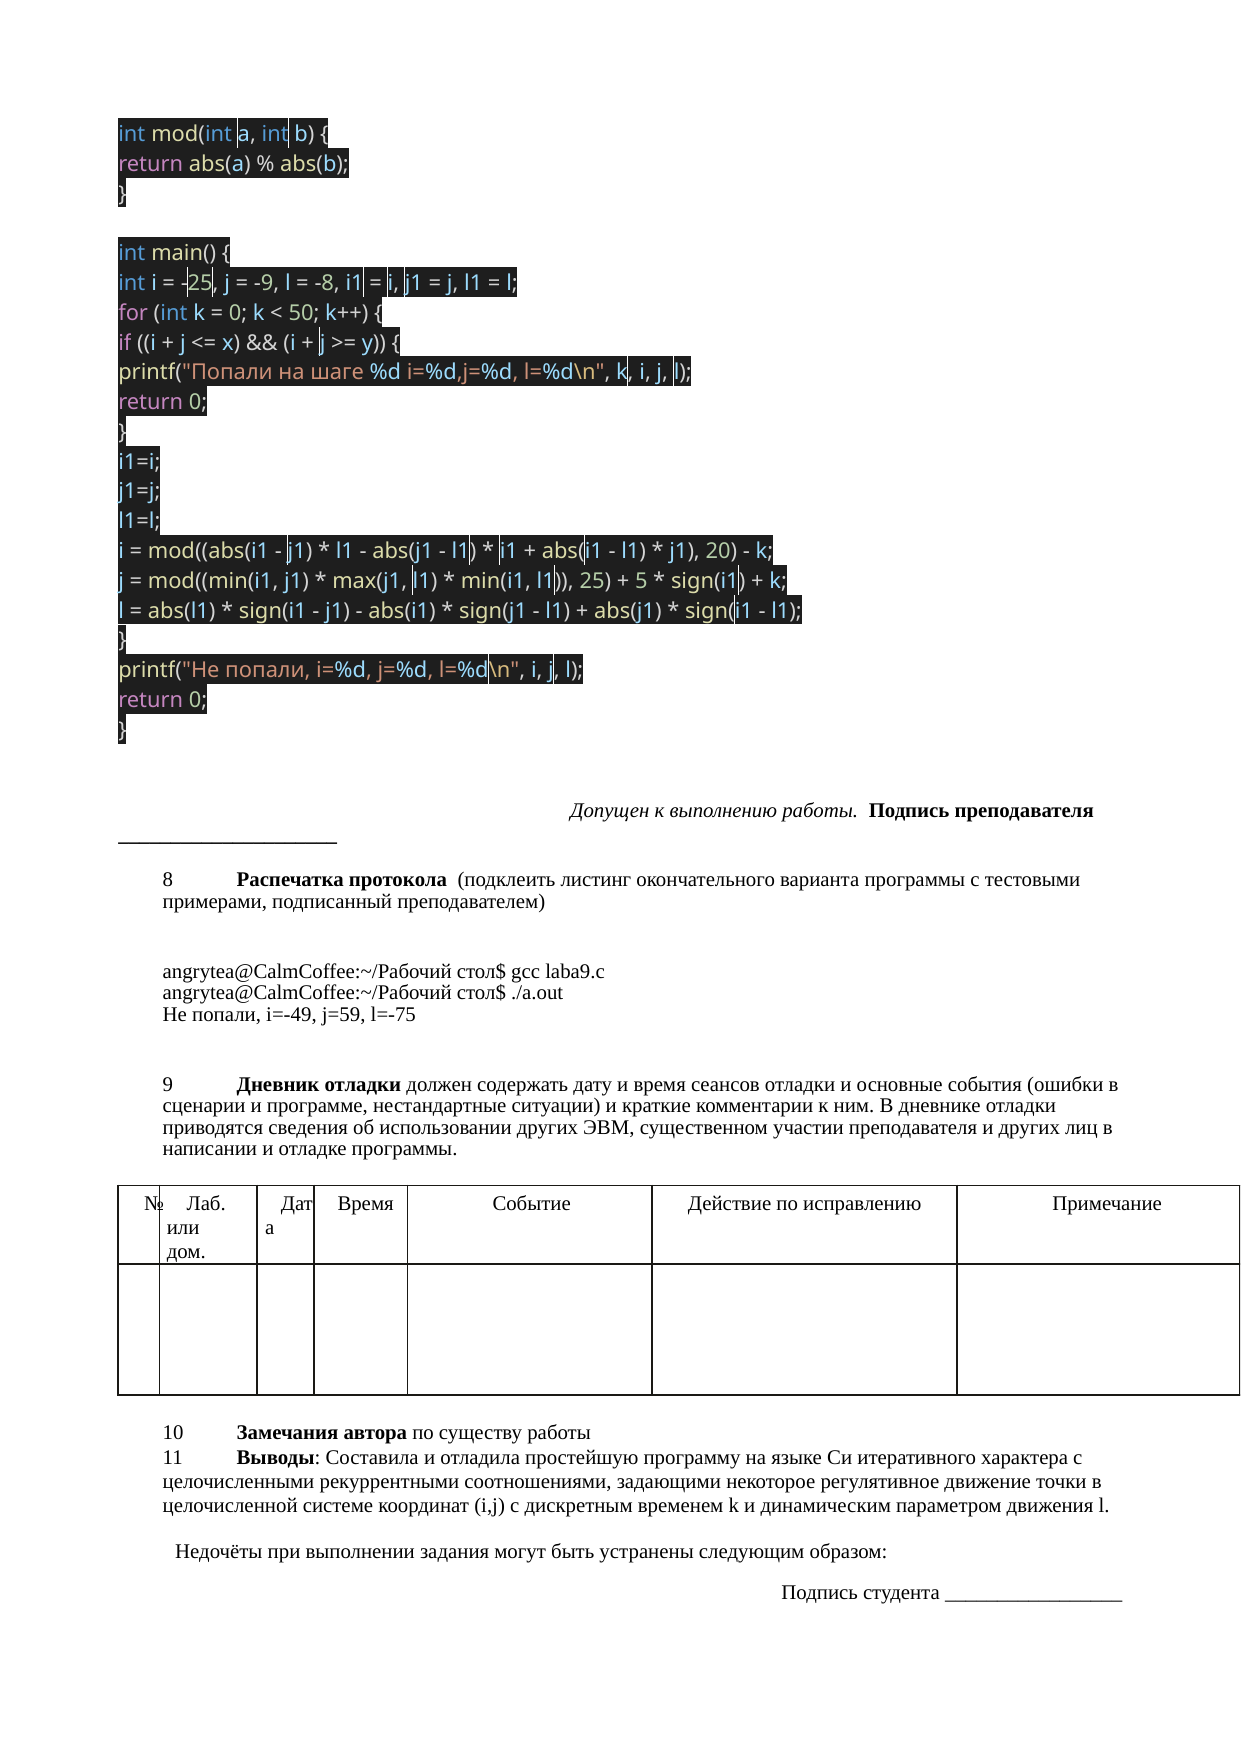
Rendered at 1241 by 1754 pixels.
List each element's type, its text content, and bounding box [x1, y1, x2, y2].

table_header Примечание [958, 1186, 1239, 1263]
text printf("Не попали, i=%d, j=%d, l=%d\n", i, j, l); [118, 654, 1122, 684]
table_cell [119, 1265, 159, 1394]
text } [118, 416, 1122, 446]
text return abs(a) % abs(b); [118, 148, 1122, 178]
table_header Действие по исправлению [653, 1186, 956, 1263]
text angrytea@CalmCoffee:~/Рабочий стол$ ./a.out [162, 983, 1122, 1004]
text return 0; [118, 386, 1122, 416]
table_header № [119, 1186, 159, 1263]
text if ((i + j <= x) && (i + j >= y)) { [118, 327, 1122, 356]
text Подпись студента _________________ [118, 1580, 1122, 1604]
table_cell [258, 1265, 313, 1394]
list Замечания автора по существу работы [162, 1420, 1122, 1444]
text int main() { [118, 237, 1122, 267]
text l1=l; [118, 505, 1122, 535]
table_cell [958, 1265, 1239, 1394]
text i = mod((abs(i1 - j1) * l1 - abs(j1 - l1) * i1 + abs(i1 - l1) * j1), 20) - k; [118, 535, 1122, 565]
table_cell [653, 1265, 956, 1394]
list Недочёты при выполнении задания могут быть устранены следующим образом: [175, 1541, 1097, 1563]
text } [118, 624, 1122, 654]
text printf("Попали на шаге %d i=%d,j=%d, l=%d\n", k, i, j, l); [118, 356, 1122, 386]
list Выводы: Составила и отладила простейшую программу на языке Си итеративного характера с целочисленными рекуррентными соотношениями, задающими некоторое регулятивное движение точки в целочисленной системе координат (i,j) с дискретным временем k и динамическим параметром движения l. [162, 1445, 1122, 1517]
text angrytea@CalmCoffee:~/Рабочий стол$ gcc laba9.c [162, 961, 1122, 983]
table_header Событие [408, 1186, 651, 1263]
text j1=j; [118, 476, 1122, 505]
text for (int k = 0; k < 50; k++) { [118, 297, 1122, 327]
text i1=i; [118, 446, 1122, 476]
text Не попали, i=-49, j=59, l=-75 [162, 1004, 1122, 1026]
text l = abs(l1) * sign(i1 - j1) - abs(i1) * sign(j1 - l1) + abs(j1) * sign(i1 - l1); [118, 595, 1122, 624]
text int mod(int a, int b) { [118, 118, 1122, 148]
text Допущен к выполнению работы. Подпись преподавателя _____________________ [118, 797, 1122, 846]
table_header Лаб. или дом. [160, 1186, 256, 1263]
table_header Дата [258, 1186, 313, 1263]
table_cell [408, 1265, 651, 1394]
text j = mod((min(i1, j1) * max(j1, l1) * min(i1, l1)), 25) + 5 * sign(i1) + k; [118, 565, 1122, 595]
table_cell [160, 1265, 256, 1394]
text return 0; [118, 684, 1122, 714]
list Распечатка протокола (подклеить листинг окончательного варианта программы с тестовыми примерами, подписанный преподавателем) [162, 870, 1122, 913]
table_header Время [315, 1186, 407, 1263]
text } [118, 178, 1122, 207]
text } [118, 714, 1122, 744]
list Дневник отладки должен содержать дату и время сеансов отладки и основные события (ошибки в сценарии и программе, нестандартные ситуации) и краткие комментарии к ним. В дневнике отладки приводятся сведения об использовании других ЭВМ, существенном участии преподавателя и других лиц в написании и отладке программы. [162, 1074, 1122, 1160]
table_cell [315, 1265, 407, 1394]
text int i = -25, j = -9, l = -8, i1 = i, j1 = j, l1 = l; [118, 267, 1122, 297]
